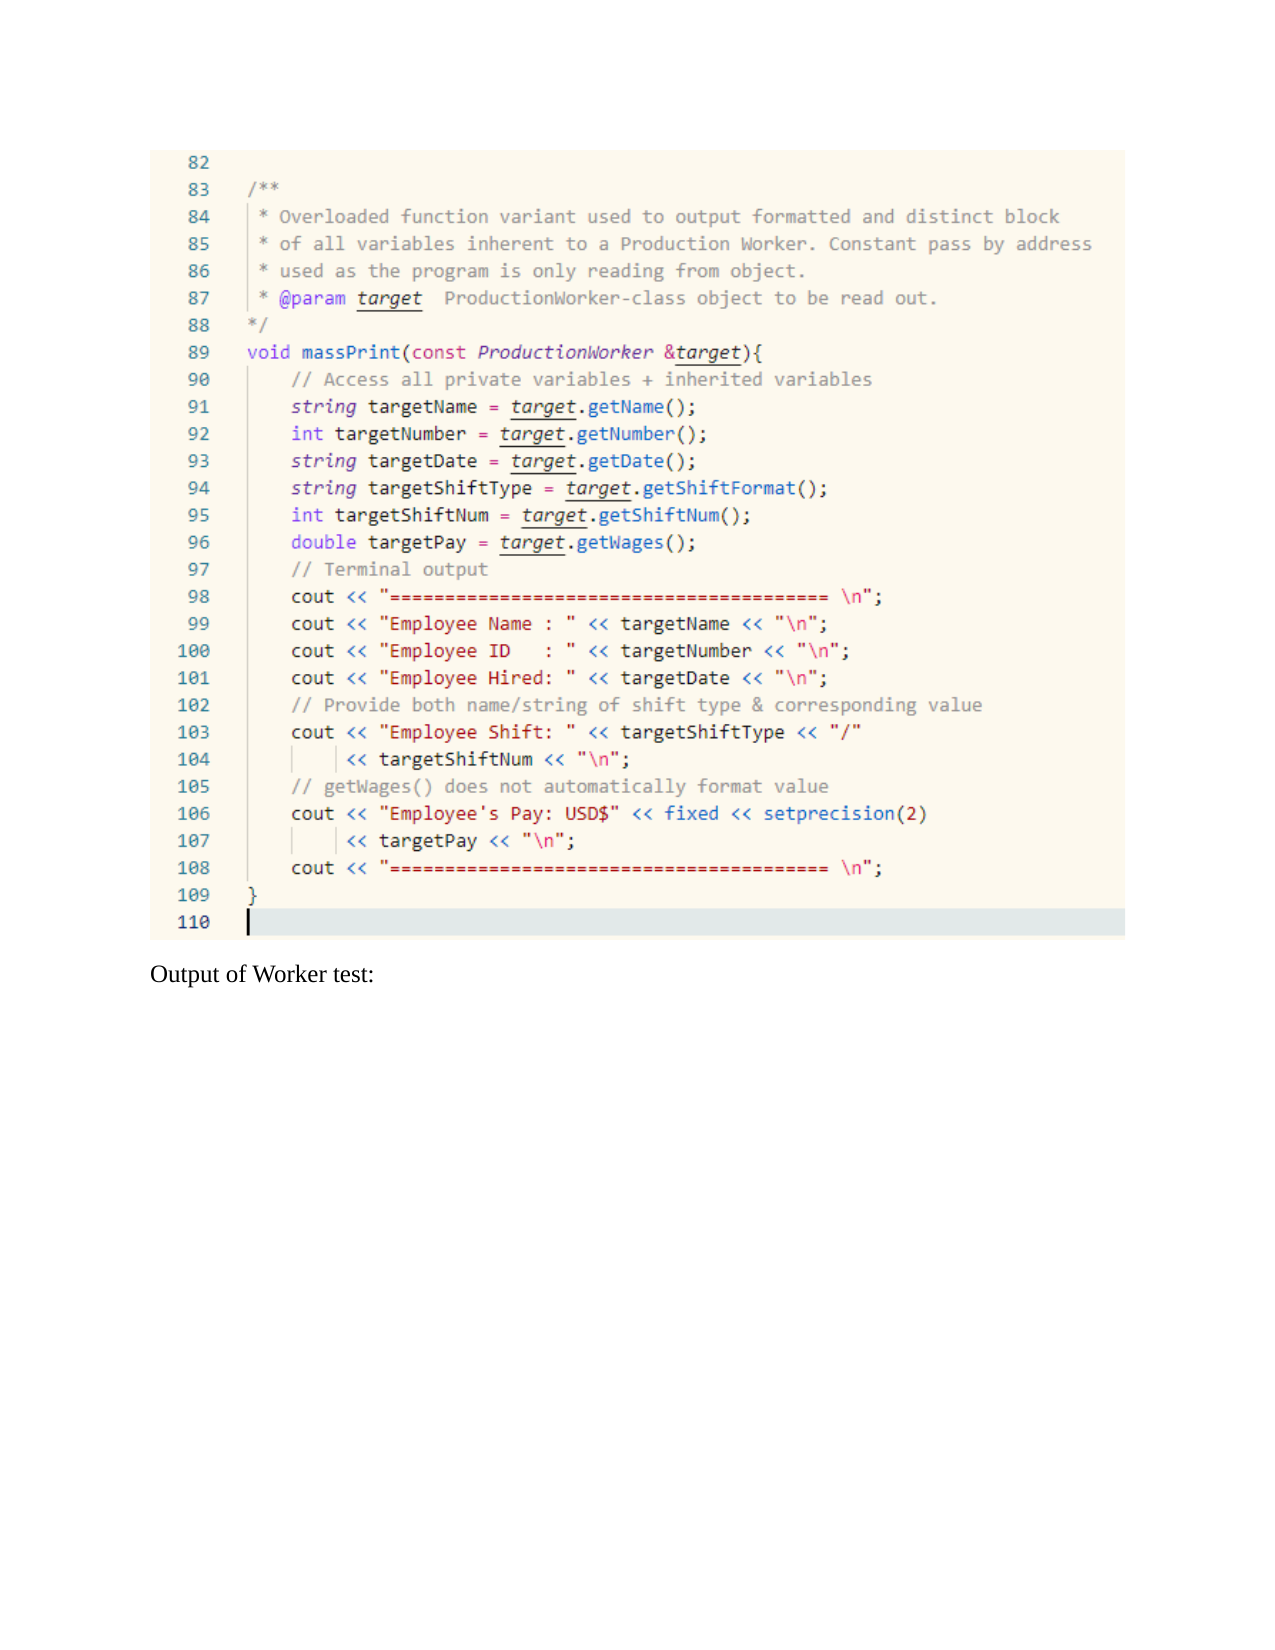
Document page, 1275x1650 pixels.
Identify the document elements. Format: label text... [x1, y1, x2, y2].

text Output of Worker test: [150, 959, 1125, 988]
picture [150, 150, 1125, 940]
